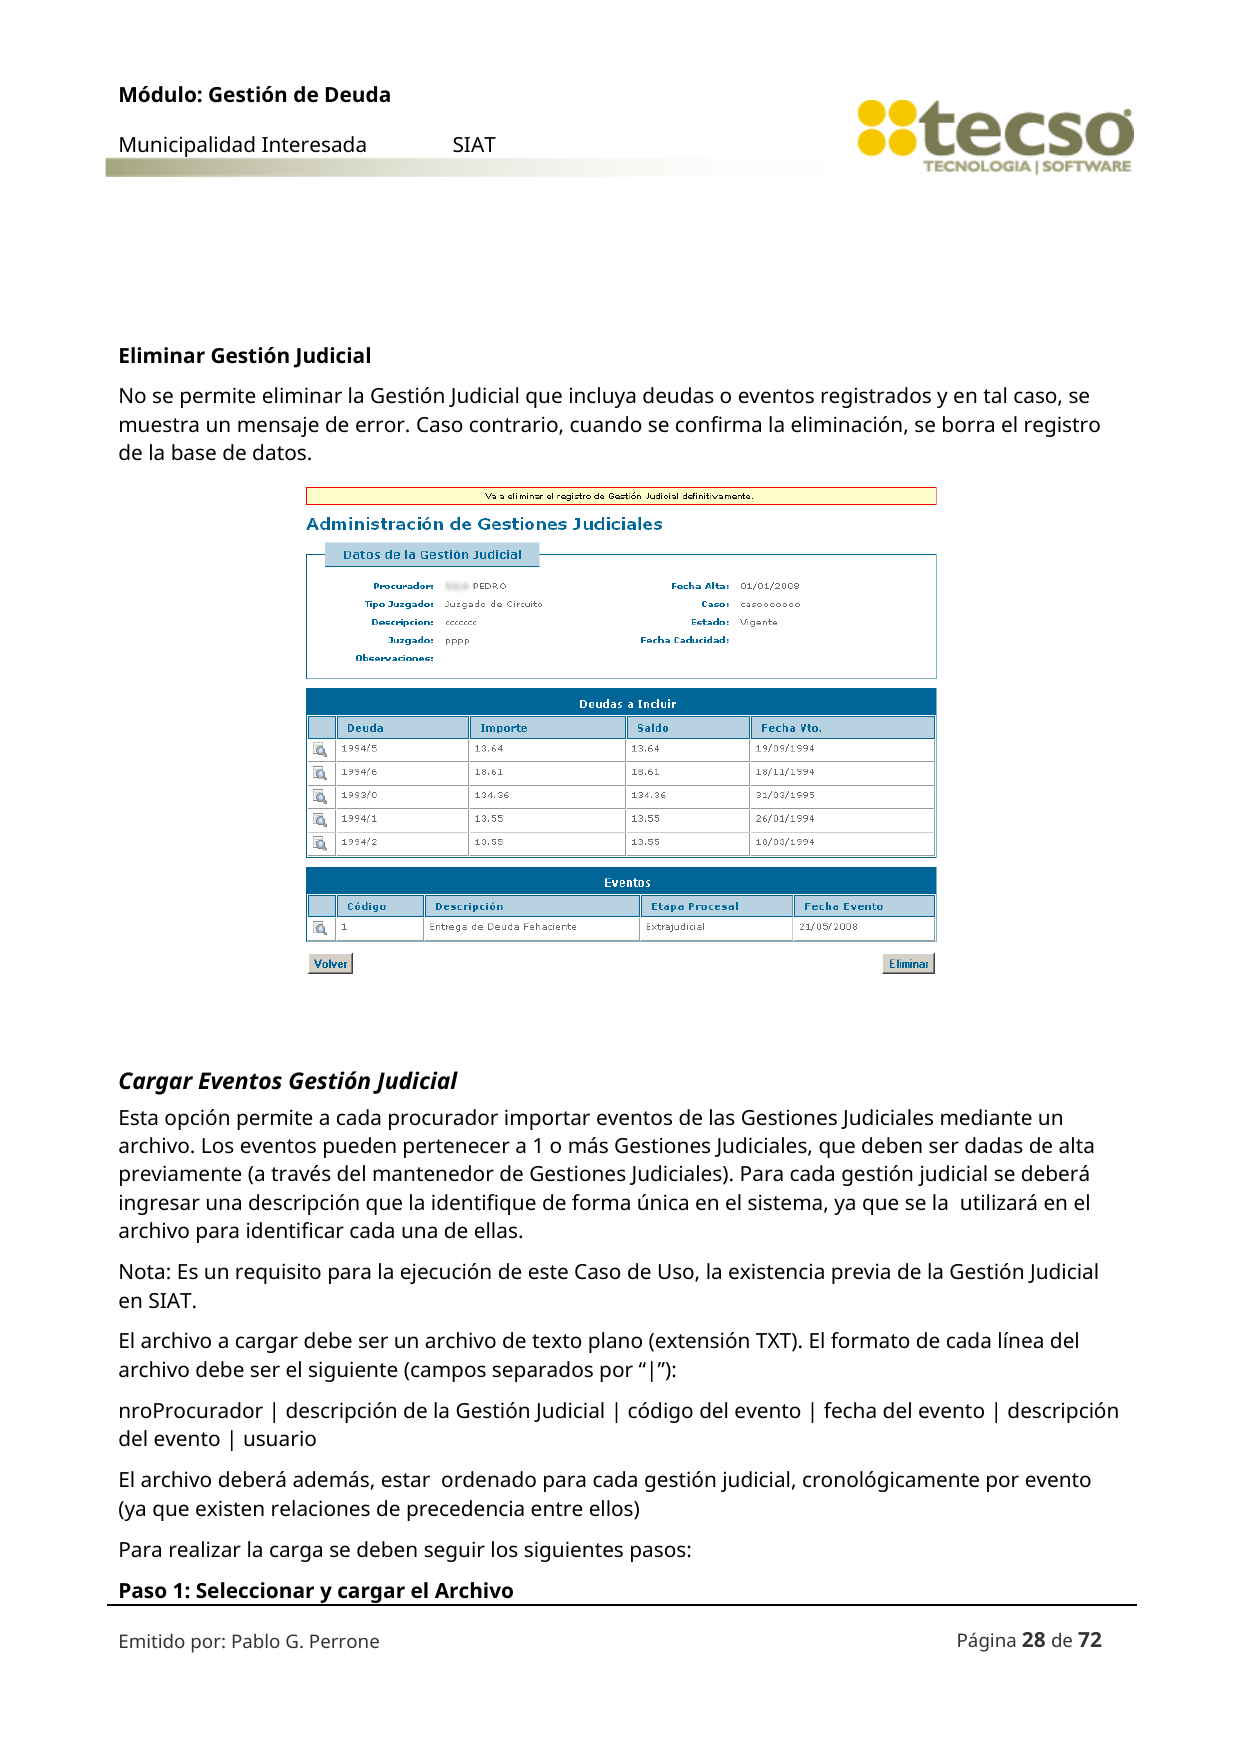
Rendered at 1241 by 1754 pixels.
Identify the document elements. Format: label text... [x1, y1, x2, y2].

text Esta opción permite a cada procurador importar eventos de las Gestiones Judiciales mediante un archivo. Los eventos pueden pertenecer a 1 o más Gestiones Judiciales, que deben ser dadas de alta previamente (a través del mantenedor de Gestiones Judiciales). Para cada gestión judicial se deberá ingresar una descripción que la identifique de forma única en el sistema, ya que se la utilizará en el archivo para identificar cada una de ellas. [118, 1103, 1122, 1245]
picture [295, 479, 946, 987]
text Para realizar la carga se deben seguir los siguientes pasos: [118, 1535, 1122, 1563]
text Paso 1: Seleccionar y cargar el Archivo [118, 1576, 1122, 1604]
subtitle Cargar Eventos Gestión Judicial [118, 1065, 1122, 1096]
text Eliminar Gestión Judicial [118, 341, 1122, 369]
picture [105, 100, 1134, 177]
text El archivo a cargar debe ser un archivo de texto plano (extensión TXT). El formato de cada línea del archivo debe ser el siguiente (campos separados por “|”): [118, 1327, 1122, 1383]
text El archivo deberá además, estar ordenado para cada gestión judicial, cronológicamente por evento (ya que existen relaciones de precedencia entre ellos) [118, 1465, 1122, 1522]
text No se permite eliminar la Gestión Judicial que incluya deudas o eventos registrados y en tal caso, se muestra un mensaje de error. Caso contrario, cuando se confirma la eliminación, se borra el registro de la base de datos. [118, 382, 1122, 467]
text Nota: Es un requisito para la ejecución de este Caso de Uso, la existencia previa de la Gestión Judicial en SIAT. [118, 1257, 1122, 1314]
text nroProcurador | descripción de la Gestión Judicial | código del evento | fecha del evento | descripción del evento | usuario [118, 1396, 1122, 1453]
